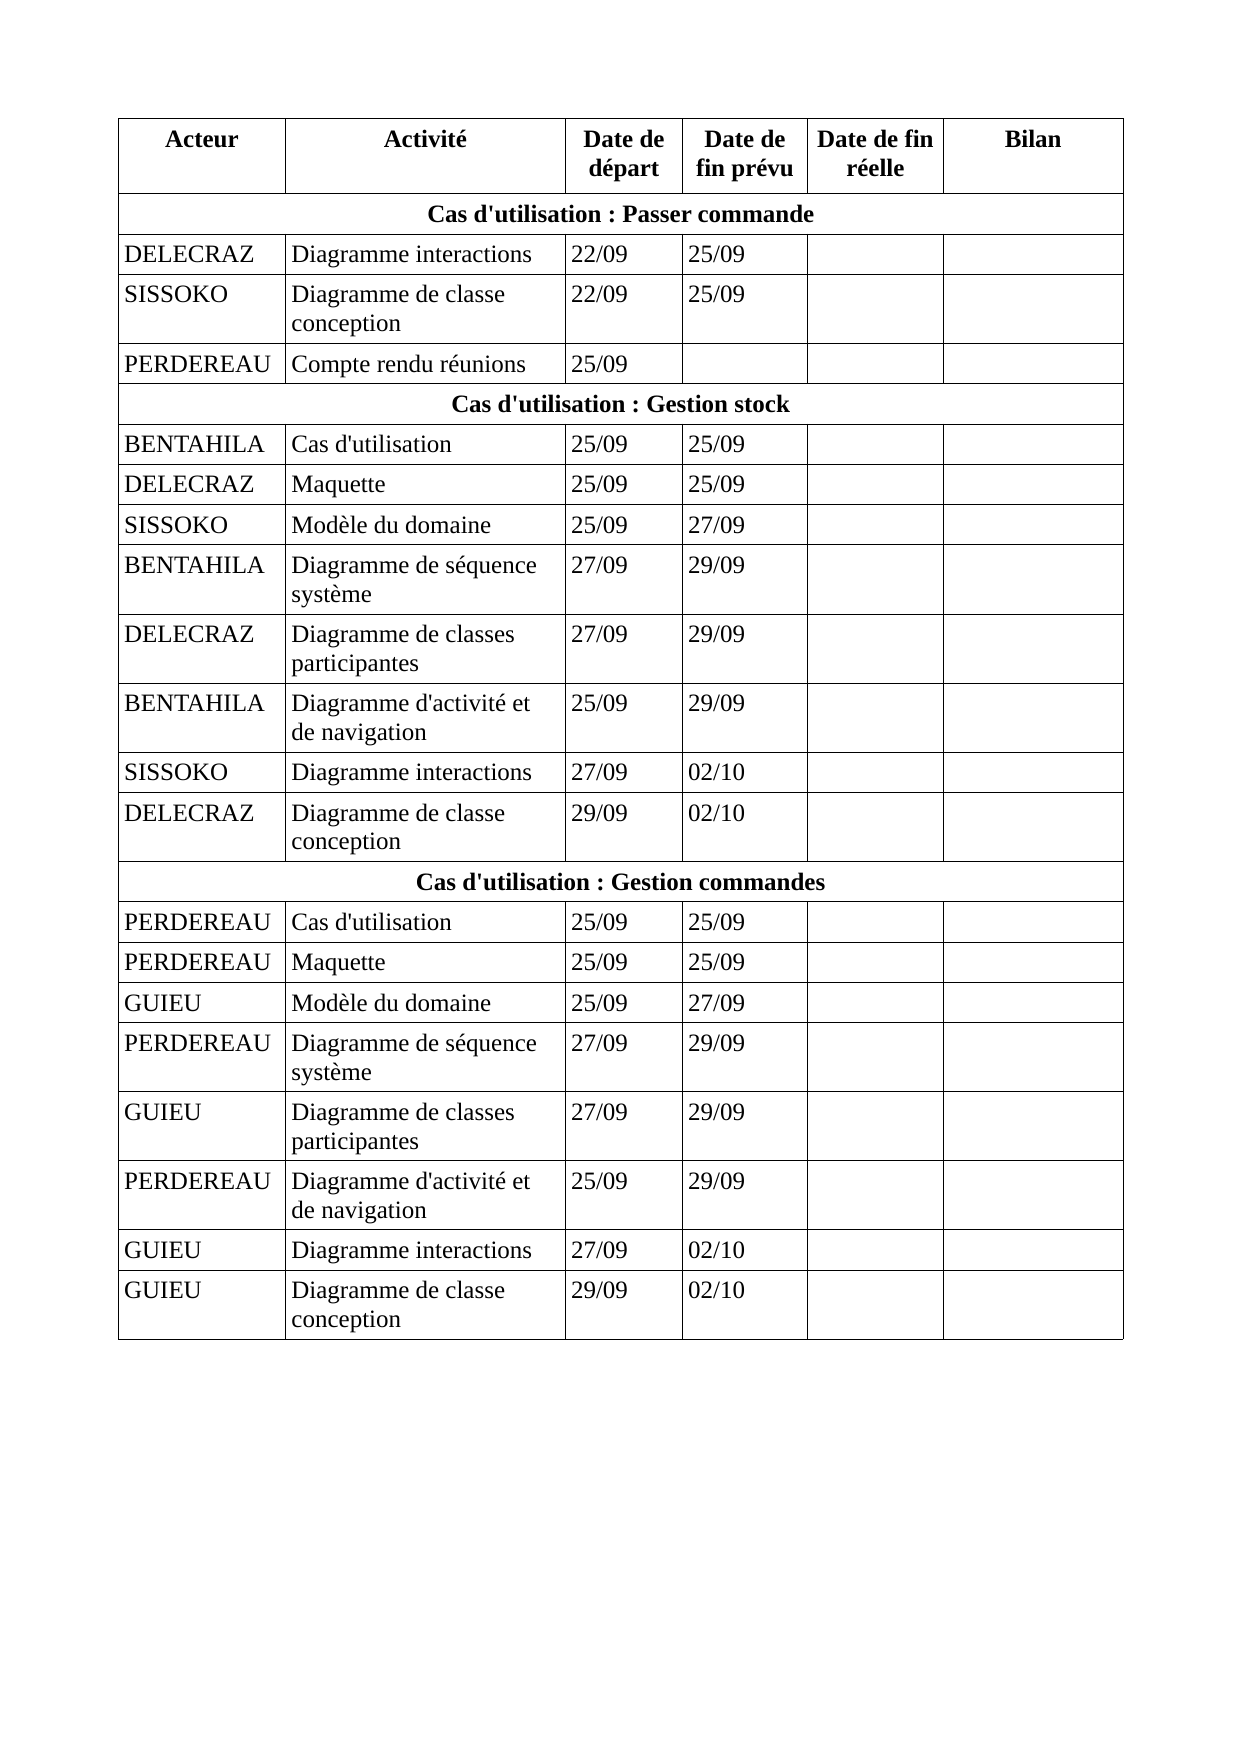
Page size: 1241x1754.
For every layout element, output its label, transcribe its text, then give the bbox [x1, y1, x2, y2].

table_cell [944, 344, 1123, 383]
table_cell 25/09 [683, 465, 807, 504]
table_cell 25/09 [683, 902, 807, 942]
table_cell [808, 1023, 943, 1091]
table_cell 29/09 [683, 1092, 807, 1160]
table_cell [808, 983, 943, 1022]
table_cell 22/09 [566, 235, 682, 274]
table_cell [808, 1271, 943, 1339]
table_header Date de fin réelle [808, 119, 943, 193]
table_cell [944, 684, 1123, 752]
table_cell PERDEREAU [119, 1023, 285, 1091]
table_cell SISSOKO [119, 505, 285, 544]
table_cell [944, 505, 1123, 544]
table_cell 29/09 [683, 684, 807, 752]
table_cell Cas d'utilisation : Passer commande [119, 194, 1123, 233]
table_cell 25/09 [566, 344, 682, 383]
table_cell [808, 344, 943, 383]
table_cell [808, 793, 943, 861]
table_cell 27/09 [683, 983, 807, 1022]
table_cell 25/09 [566, 902, 682, 942]
table_cell [808, 684, 943, 752]
table_cell PERDEREAU [119, 344, 285, 383]
table_cell [808, 505, 943, 544]
table_cell [944, 1023, 1123, 1091]
table_cell GUIEU [119, 1230, 285, 1270]
table_cell GUIEU [119, 983, 285, 1022]
table_cell Diagramme de classe conception [286, 1271, 565, 1339]
table_cell 02/10 [683, 1230, 807, 1270]
table_cell [944, 615, 1123, 682]
table_cell Diagramme interactions [286, 235, 565, 274]
table_cell [808, 275, 943, 343]
table_cell [944, 753, 1123, 792]
table_cell BENTAHILA [119, 425, 285, 464]
table_cell [944, 902, 1123, 942]
table_cell [944, 235, 1123, 274]
table_cell Diagramme de classes participantes [286, 1092, 565, 1160]
table_cell 25/09 [683, 235, 807, 274]
table_cell Cas d'utilisation : Gestion commandes [119, 862, 1123, 901]
table_cell [944, 545, 1123, 613]
table_cell 25/09 [566, 1161, 682, 1229]
table_cell [808, 545, 943, 613]
table_cell 29/09 [566, 793, 682, 861]
table_cell BENTAHILA [119, 684, 285, 752]
table_cell Diagramme de classes participantes [286, 615, 565, 682]
table_cell Cas d'utilisation : Gestion stock [119, 384, 1123, 423]
table_cell [808, 753, 943, 792]
table_cell [808, 425, 943, 464]
table_header Acteur [119, 119, 285, 193]
table_cell Compte rendu réunions [286, 344, 565, 383]
table_cell 25/09 [566, 943, 682, 982]
table_cell Diagramme interactions [286, 1230, 565, 1270]
table_cell [944, 1230, 1123, 1270]
table_cell 25/09 [683, 275, 807, 343]
table_cell [808, 235, 943, 274]
table_cell 22/09 [566, 275, 682, 343]
table_cell Cas d'utilisation [286, 902, 565, 942]
table_cell 25/09 [566, 425, 682, 464]
table_cell 25/09 [566, 465, 682, 504]
table_cell [944, 943, 1123, 982]
table_header Activité [286, 119, 565, 193]
table_cell 02/10 [683, 793, 807, 861]
table_cell Cas d'utilisation [286, 425, 565, 464]
table_cell DELECRAZ [119, 793, 285, 861]
table_cell [944, 1161, 1123, 1229]
table_cell [808, 943, 943, 982]
table_cell BENTAHILA [119, 545, 285, 613]
table_cell PERDEREAU [119, 943, 285, 982]
table_cell [944, 793, 1123, 861]
table_cell [808, 465, 943, 504]
table_cell 29/09 [683, 1023, 807, 1091]
table_cell 29/09 [566, 1271, 682, 1339]
table_cell 27/09 [566, 1023, 682, 1091]
table_cell [808, 1161, 943, 1229]
table_cell 27/09 [566, 1230, 682, 1270]
table_header Date de fin prévu [683, 119, 807, 193]
table_cell [808, 1230, 943, 1270]
table_cell [808, 615, 943, 682]
table_cell GUIEU [119, 1271, 285, 1339]
table_cell [944, 983, 1123, 1022]
table_cell [944, 1271, 1123, 1339]
table_cell Diagramme d'activité et de navigation [286, 684, 565, 752]
table_cell 25/09 [566, 983, 682, 1022]
table_cell SISSOKO [119, 275, 285, 343]
table_cell [683, 344, 807, 383]
table_cell Modèle du domaine [286, 505, 565, 544]
table_cell Diagramme de séquence système [286, 1023, 565, 1091]
table_cell 29/09 [683, 1161, 807, 1229]
table_cell 27/09 [566, 545, 682, 613]
table_cell [944, 465, 1123, 504]
table_cell DELECRAZ [119, 235, 285, 274]
table_cell 29/09 [683, 615, 807, 682]
table_cell Maquette [286, 465, 565, 504]
table_cell [944, 275, 1123, 343]
table_cell 27/09 [566, 615, 682, 682]
table_cell Modèle du domaine [286, 983, 565, 1022]
table_cell [944, 425, 1123, 464]
table_cell Diagramme de classe conception [286, 275, 565, 343]
table_cell Diagramme de séquence système [286, 545, 565, 613]
table_cell PERDEREAU [119, 1161, 285, 1229]
table_header Bilan [944, 119, 1123, 193]
table_cell 25/09 [683, 943, 807, 982]
table_cell Diagramme de classe conception [286, 793, 565, 861]
table_cell [808, 1092, 943, 1160]
table_cell [944, 1092, 1123, 1160]
table_cell 25/09 [566, 684, 682, 752]
table_cell Maquette [286, 943, 565, 982]
table_cell PERDEREAU [119, 902, 285, 942]
table_cell 02/10 [683, 753, 807, 792]
table_cell 25/09 [566, 505, 682, 544]
table_cell 25/09 [683, 425, 807, 464]
table_cell 29/09 [683, 545, 807, 613]
table_cell 27/09 [566, 1092, 682, 1160]
table_cell SISSOKO [119, 753, 285, 792]
table_cell Diagramme interactions [286, 753, 565, 792]
table_cell [808, 902, 943, 942]
table_cell DELECRAZ [119, 465, 285, 504]
table_cell 27/09 [566, 753, 682, 792]
table_cell GUIEU [119, 1092, 285, 1160]
table_header Date de départ [566, 119, 682, 193]
table_cell 02/10 [683, 1271, 807, 1339]
table_cell DELECRAZ [119, 615, 285, 682]
table_cell Diagramme d'activité et de navigation [286, 1161, 565, 1229]
table_cell 27/09 [683, 505, 807, 544]
